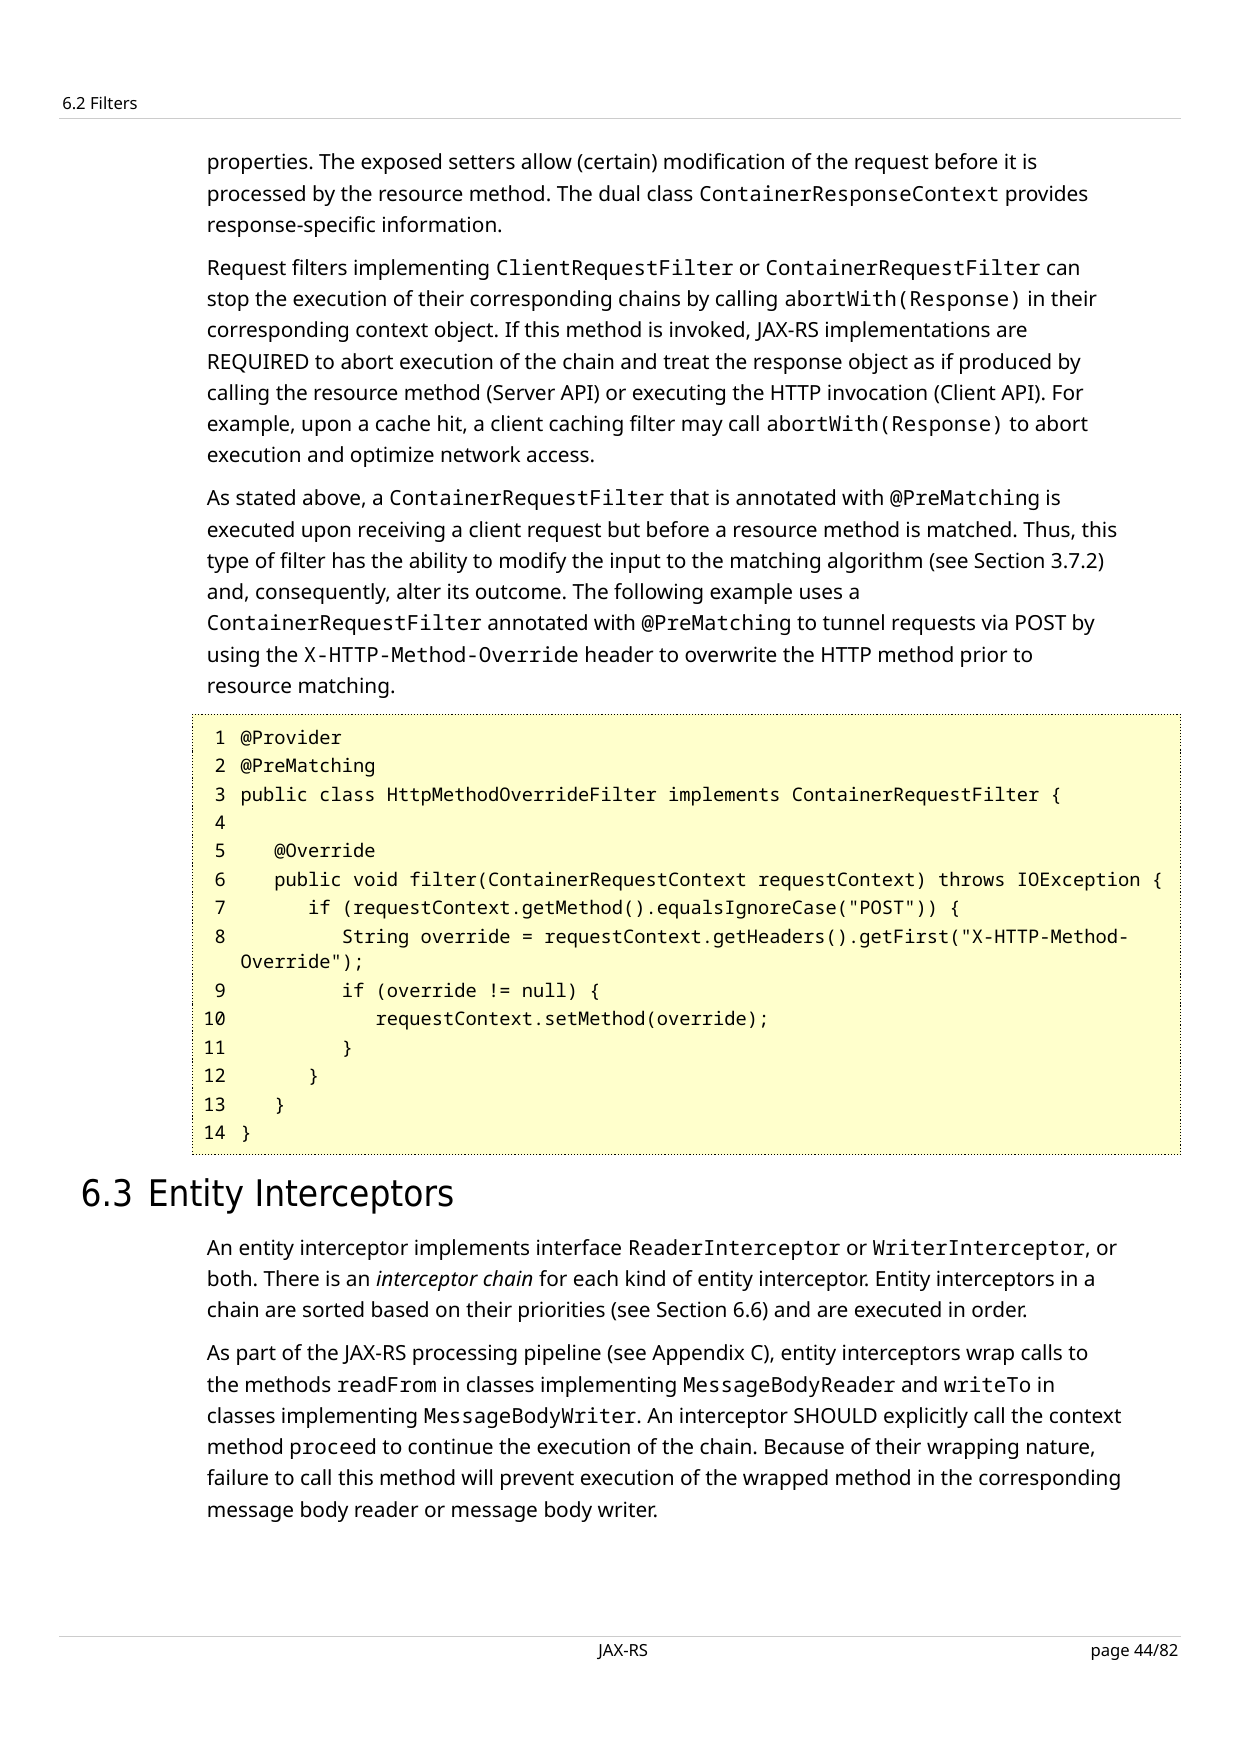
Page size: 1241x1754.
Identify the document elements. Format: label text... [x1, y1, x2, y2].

list @Provider [192, 714, 1181, 742]
list } [192, 1109, 1181, 1155]
list public class HttpMethodOverrideFilter implements ContainerRequestFilter { [192, 771, 1181, 799]
list } [192, 1052, 1181, 1081]
list if (override != null) { [192, 967, 1181, 996]
list } [192, 1081, 1181, 1109]
list } [192, 1024, 1181, 1052]
list String override = requestContext.getHeaders().getFirst("X-HTTP-Method-Override"); [192, 913, 1181, 967]
list @PreMatching [192, 742, 1181, 771]
text As stated above, a ContainerRequestFilter that is annotated with @PreMatching is executed upon receiving a client request but before a resource method is matched. Thus, this type of filter has the ability to modify the input to the matching algorithm (see Section 3.7.2) and, consequently, alter its outcome. The following example uses a ContainerRequestFilter annotated with @PreMatching to tunnel requests via POST by using the X-HTTP-Method-Override header to overwrite the HTTP method prior to resource matching. [207, 483, 1122, 699]
text As part of the JAX-RS processing pipeline (see Appendix C), entity interceptors wrap calls to the methods readFrom in classes implementing MessageBodyReader and writeTo in classes implementing MessageBodyWriter. An interceptor SHOULD explicitly call the context method proceed to continue the execution of the chain. Because of their wrapping nature, failure to call this method will prevent execution of the wrapped method in the corresponding message body reader or message body writer. [207, 1338, 1122, 1523]
text properties. The exposed setters allow (certain) modification of the request before it is processed by the resource method. The dual class ContainerResponseContext provides response-specific information. [207, 147, 1122, 238]
list public void filter(ContainerRequestContext requestContext) throws IOException { [192, 856, 1181, 885]
list @Override [192, 828, 1181, 856]
subtitle Entity Interceptors [133, 1172, 1181, 1215]
list requestContext.setMethod(override); [192, 996, 1181, 1024]
text An entity interceptor implements interface ReaderInterceptor or WriterInterceptor, or both. There is an interceptor chain for each kind of entity interceptor. Entity interceptors in a chain are sorted based on their priorities (see Section 6.6) and are executed in order. [207, 1233, 1122, 1324]
text Request filters implementing ClientRequestFilter or ContainerRequestFilter can stop the execution of their corresponding chains by calling abortWith(Response) in their corresponding context object. If this method is invoked, JAX-RS implementations are REQUIRED to abort execution of the chain and treat the response object as if produced by calling the resource method (Server API) or executing the HTTP invocation (Client API). For example, upon a cache hit, a client caching filter may call abortWith(Response) to abort execution and optimize network access. [207, 253, 1122, 469]
list if (requestContext.getMethod().equalsIgnoreCase("POST")) { [192, 885, 1181, 913]
